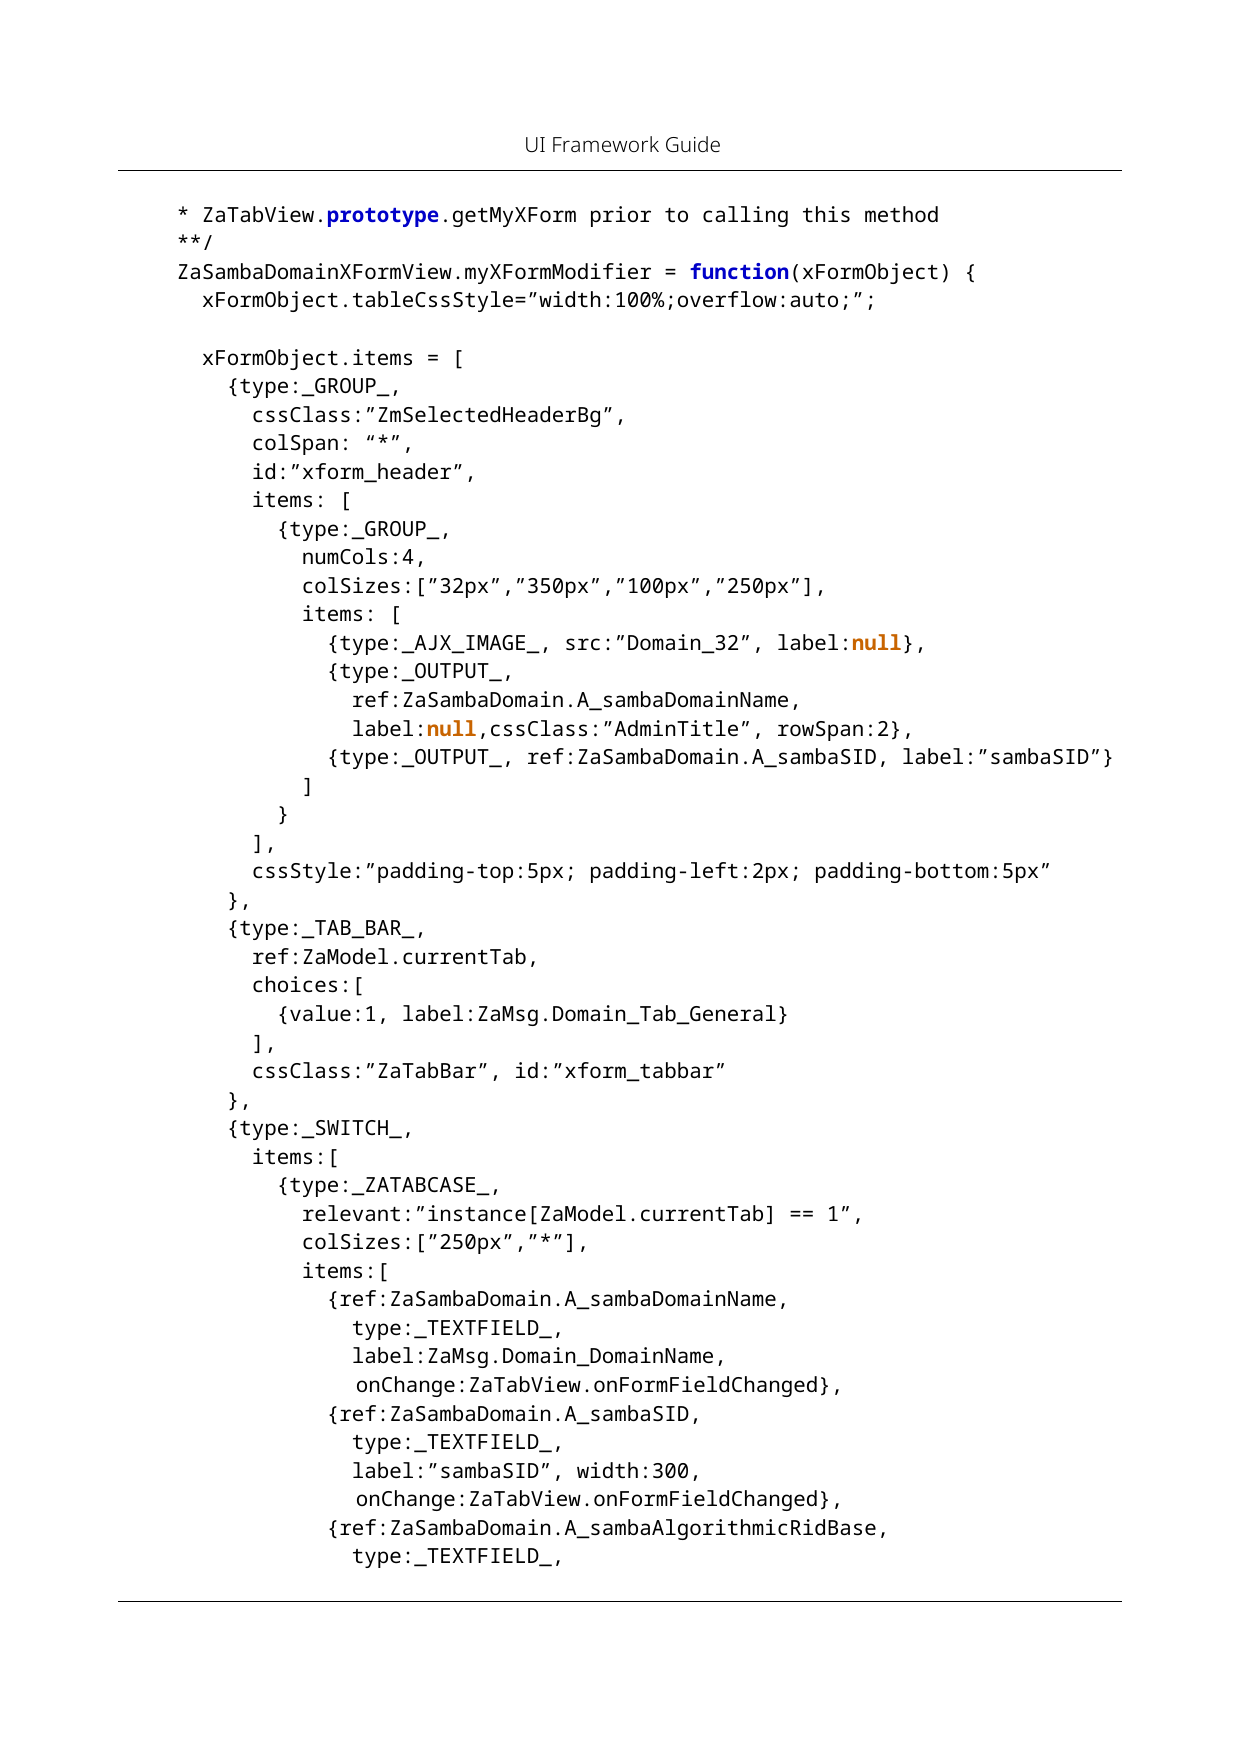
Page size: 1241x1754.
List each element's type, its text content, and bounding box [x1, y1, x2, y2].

text numCols:4, [177, 542, 1122, 571]
text items:[ [177, 1142, 1122, 1170]
text * ZaTabView.prototype.getMyXForm prior to calling this method [177, 200, 1122, 228]
text } [177, 799, 1122, 828]
text {type:_OUTPUT_, [177, 656, 1122, 685]
text type:_TEXTFIELD_, [177, 1541, 1122, 1570]
text onChange:ZaTabView.onFormFieldChanged}, [118, 1370, 1122, 1398]
text ], [177, 828, 1122, 856]
text colSizes:[”32px”,”350px”,”100px”,”250px”], [177, 571, 1122, 599]
text xFormObject.tableCssStyle=”width:100%;overflow:auto;”; [177, 285, 1122, 314]
text ref:ZaModel.currentTab, [177, 942, 1122, 970]
text {type:_GROUP_, [177, 514, 1122, 542]
text choices:[ [177, 970, 1122, 999]
text {type:_SWITCH_, [177, 1113, 1122, 1142]
text {type:_OUTPUT_, ref:ZaSambaDomain.A_sambaSID, label:”sambaSID”} [177, 742, 1122, 771]
text cssClass:”ZmSelectedHeaderBg”, [177, 399, 1122, 428]
text {type:_ZATABCASE_, [177, 1170, 1122, 1199]
text label:”sambaSID”, width:300, [177, 1456, 1122, 1484]
text cssStyle:”padding-top:5px; padding-left:2px; padding-bottom:5px” [177, 856, 1122, 885]
text items:[ [177, 1256, 1122, 1284]
text {ref:ZaSambaDomain.A_sambaDomainName, [177, 1284, 1122, 1313]
text {type:_AJX_IMAGE_, src:”Domain_32”, label:null}, [177, 628, 1122, 656]
text label:null,cssClass:”AdminTitle”, rowSpan:2}, [177, 713, 1122, 742]
text {ref:ZaSambaDomain.A_sambaSID, [177, 1398, 1122, 1427]
text {type:_GROUP_, [177, 371, 1122, 399]
text label:ZaMsg.Domain_DomainName, [177, 1341, 1122, 1370]
text cssClass:”ZaTabBar”, id:”xform_tabbar” [177, 1056, 1122, 1084]
text onChange:ZaTabView.onFormFieldChanged}, [118, 1484, 1122, 1513]
text type:_TEXTFIELD_, [177, 1313, 1122, 1341]
text relevant:”instance[ZaModel.currentTab] == 1”, [177, 1199, 1122, 1227]
text ZaSambaDomainXFormView.myXFormModifier = function(xFormObject) { [177, 257, 1122, 285]
text {ref:ZaSambaDomain.A_sambaAlgorithmicRidBase, [177, 1513, 1122, 1541]
text id:”xform_header”, [177, 457, 1122, 485]
text colSizes:[”250px”,”*”], [177, 1227, 1122, 1256]
text items: [ [177, 599, 1122, 628]
text type:_TEXTFIELD_, [177, 1427, 1122, 1456]
text {type:_TAB_BAR_, [177, 913, 1122, 942]
text items: [ [177, 485, 1122, 514]
text ref:ZaSambaDomain.A_sambaDomainName, [177, 685, 1122, 713]
text ] [177, 771, 1122, 799]
text {value:1, label:ZaMsg.Domain_Tab_General} [177, 999, 1122, 1027]
text **/ [177, 228, 1122, 257]
text }, [177, 885, 1122, 913]
text ], [177, 1027, 1122, 1056]
text xFormObject.items = [ [177, 342, 1122, 371]
text colSpan: “*”, [177, 428, 1122, 457]
text }, [177, 1084, 1122, 1113]
